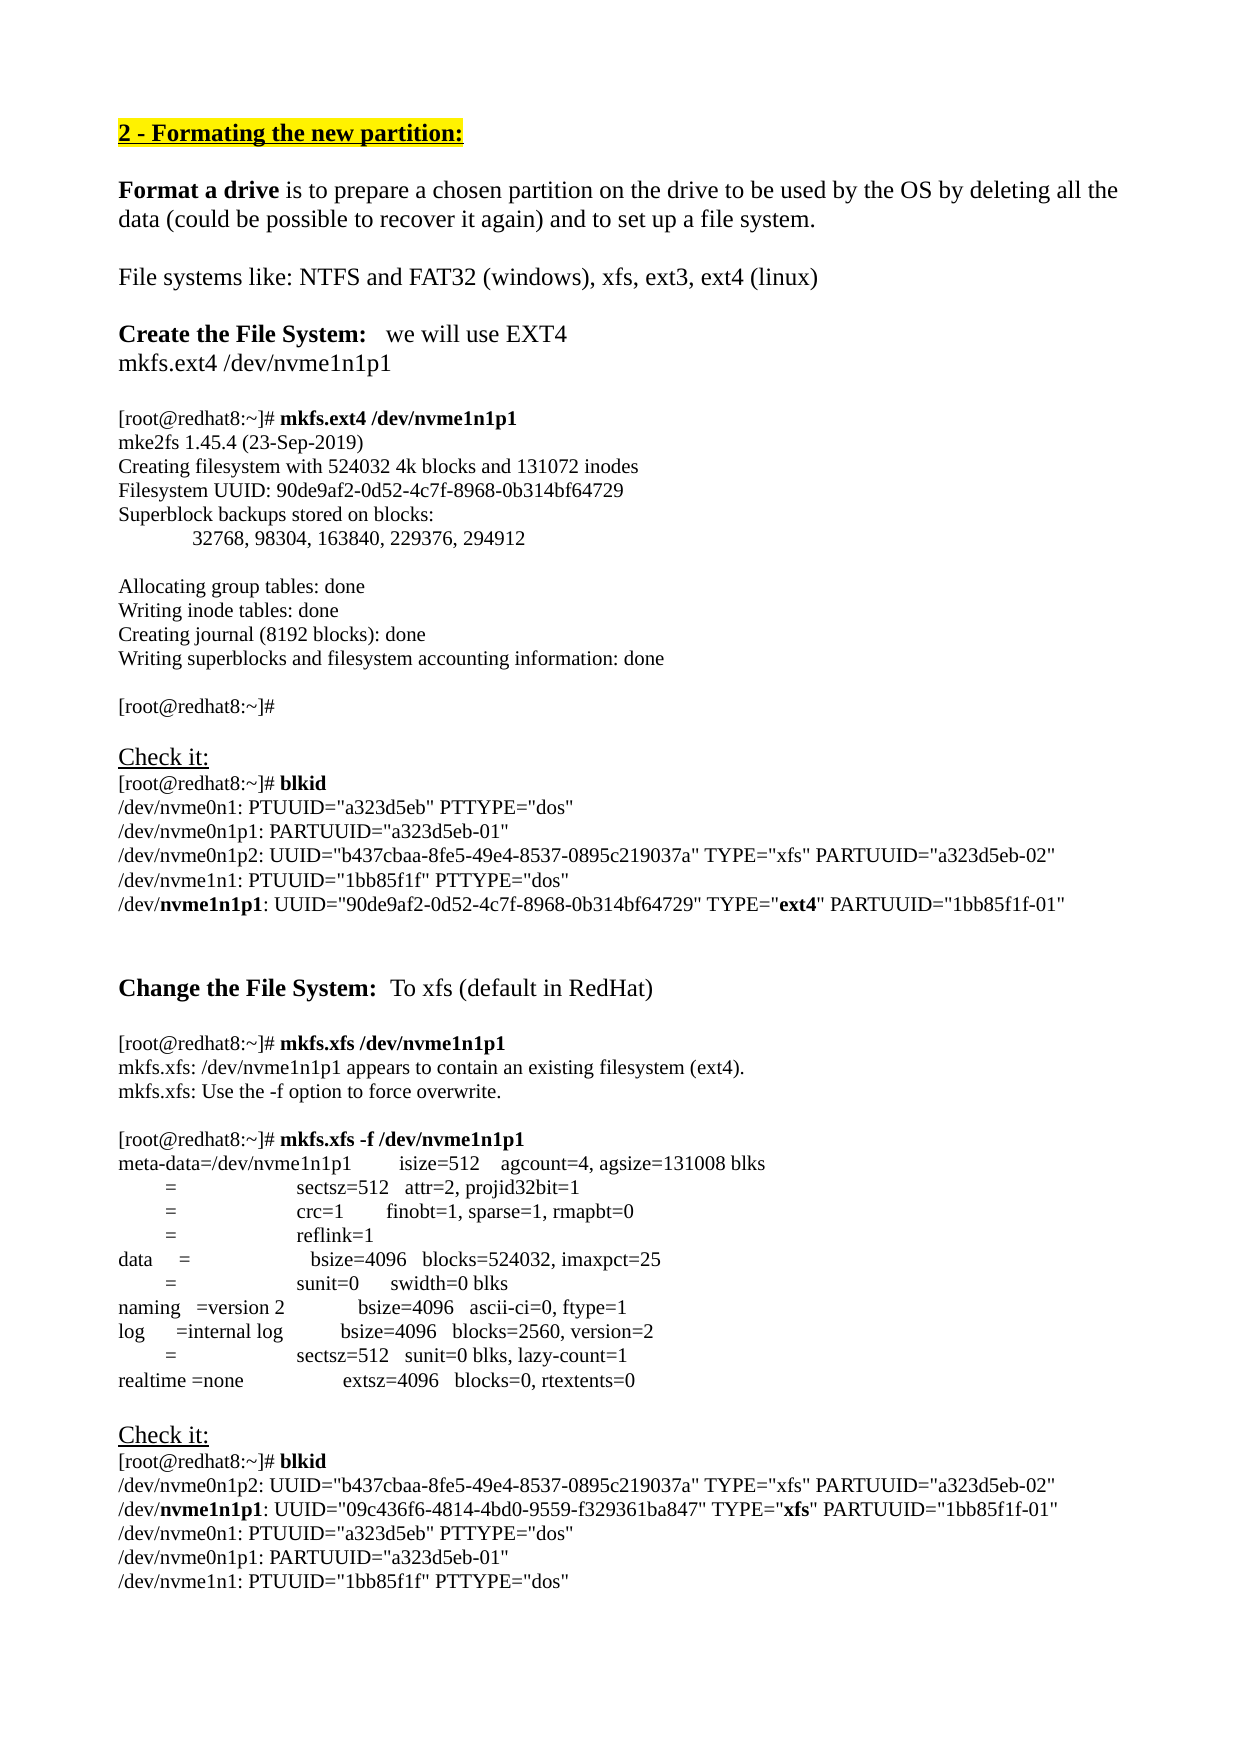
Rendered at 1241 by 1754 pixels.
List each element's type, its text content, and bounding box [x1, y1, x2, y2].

text = crc=1 finobt=1, sparse=1, rmapbt=0 [118, 1199, 1122, 1223]
text Check it: [118, 742, 1122, 771]
text log =internal log bsize=4096 blocks=2560, version=2 [118, 1319, 1122, 1343]
text Superblock backups stored on blocks: [118, 502, 1122, 526]
text Creating filesystem with 524032 4k blocks and 131072 inodes [118, 454, 1122, 478]
text mke2fs 1.45.4 (23-Sep-2019) [118, 430, 1122, 454]
text data = bsize=4096 blocks=524032, imaxpct=25 [118, 1247, 1122, 1271]
text [root@redhat8:~]# [118, 694, 1122, 718]
text /dev/nvme1n1: PTUUID="1bb85f1f" PTTYPE="dos" [118, 1569, 1122, 1593]
text Filesystem UUID: 90de9af2-0d52-4c7f-8968-0b314bf64729 [118, 478, 1122, 502]
text meta-data=/dev/nvme1n1p1 isize=512 agcount=4, agsize=131008 blks [118, 1151, 1122, 1175]
text realtime =none extsz=4096 blocks=0, rtextents=0 [118, 1367, 1122, 1392]
text = sectsz=512 attr=2, projid32bit=1 [118, 1175, 1122, 1199]
text /dev/nvme0n1p2: UUID="b437cbaa-8fe5-49e4-8537-0895c219037a" TYPE="xfs" PARTUUID="a323d5eb-02" [118, 843, 1122, 867]
text File systems like: NTFS and FAT32 (windows), xfs, ext3, ext4 (linux) [118, 262, 1122, 291]
text 2 - Formating the new partition: [118, 118, 1122, 147]
text /dev/nvme0n1p2: UUID="b437cbaa-8fe5-49e4-8537-0895c219037a" TYPE="xfs" PARTUUID="a323d5eb-02" [118, 1473, 1122, 1497]
text Allocating group tables: done [118, 574, 1122, 598]
text [root@redhat8:~]# mkfs.xfs /dev/nvme1n1p1 [118, 1031, 1122, 1055]
text naming =version 2 bsize=4096 ascii-ci=0, ftype=1 [118, 1295, 1122, 1319]
text [root@redhat8:~]# mkfs.ext4 /dev/nvme1n1p1 [118, 406, 1122, 430]
text /dev/nvme0n1: PTUUID="a323d5eb" PTTYPE="dos" [118, 1521, 1122, 1545]
text [root@redhat8:~]# blkid [118, 1449, 1122, 1473]
text = sunit=0 swidth=0 blks [118, 1271, 1122, 1295]
text [root@redhat8:~]# blkid [118, 771, 1122, 795]
text /dev/nvme1n1p1: UUID="90de9af2-0d52-4c7f-8968-0b314bf64729" TYPE="ext4" PARTUUID="1bb85f1f-01" [118, 892, 1122, 916]
text = sectsz=512 sunit=0 blks, lazy-count=1 [118, 1343, 1122, 1367]
text Writing inode tables: done [118, 598, 1122, 622]
text = reflink=1 [118, 1223, 1122, 1247]
text Writing superblocks and filesystem accounting information: done [118, 646, 1122, 670]
text mkfs.ext4 /dev/nvme1n1p1 [118, 348, 1122, 377]
text Change the File System: To xfs (default in RedHat) [118, 973, 1122, 1002]
text /dev/nvme0n1p1: PARTUUID="a323d5eb-01" [118, 819, 1122, 843]
text /dev/nvme1n1: PTUUID="1bb85f1f" PTTYPE="dos" [118, 867, 1122, 892]
text 32768, 98304, 163840, 229376, 294912 [118, 526, 1122, 550]
text mkfs.xfs: Use the -f option to force overwrite. [118, 1079, 1122, 1103]
text Format a drive is to prepare a chosen partition on the drive to be used by the OS by deleting all the data (could be possible to recover it again) and to set up a file system. [118, 176, 1122, 233]
text Creating journal (8192 blocks): done [118, 622, 1122, 646]
text mkfs.xfs: /dev/nvme1n1p1 appears to contain an existing filesystem (ext4). [118, 1055, 1122, 1079]
text [root@redhat8:~]# mkfs.xfs -f /dev/nvme1n1p1 [118, 1127, 1122, 1151]
text /dev/nvme1n1p1: UUID="09c436f6-4814-4bd0-9559-f329361ba847" TYPE="xfs" PARTUUID="1bb85f1f-01" [118, 1497, 1122, 1521]
text /dev/nvme0n1: PTUUID="a323d5eb" PTTYPE="dos" [118, 795, 1122, 819]
text Create the File System: we will use EXT4 [118, 319, 1122, 348]
text Check it: [118, 1420, 1122, 1449]
text /dev/nvme0n1p1: PARTUUID="a323d5eb-01" [118, 1545, 1122, 1569]
